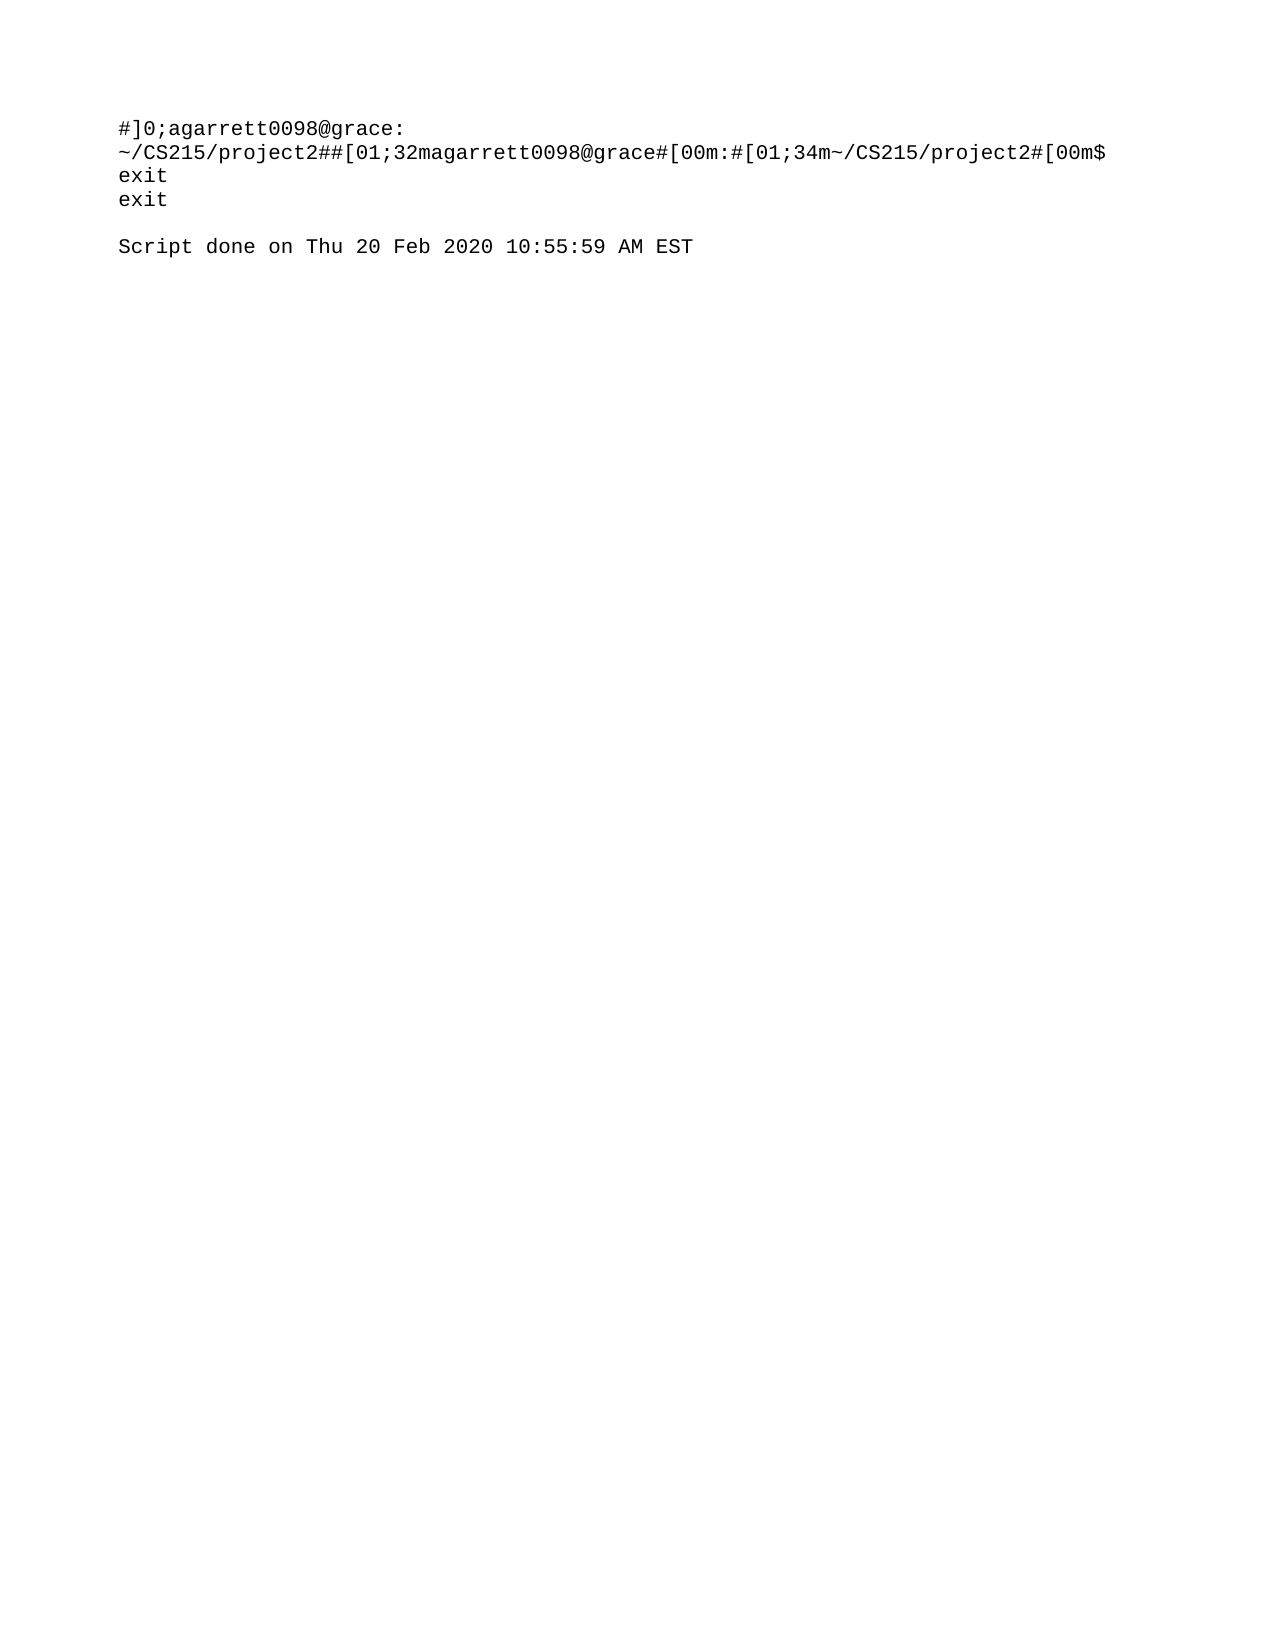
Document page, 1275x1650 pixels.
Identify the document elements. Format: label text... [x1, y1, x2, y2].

text exit [118, 189, 1157, 213]
text #]0;agarrett0098@grace: ~/CS215/project2##[01;32magarrett0098@grace#[00m:#[01;34m~/CS215/project2#[00m$ exit [118, 118, 1157, 189]
text Script done on Thu 20 Feb 2020 10:55:59 AM EST [118, 236, 1157, 260]
